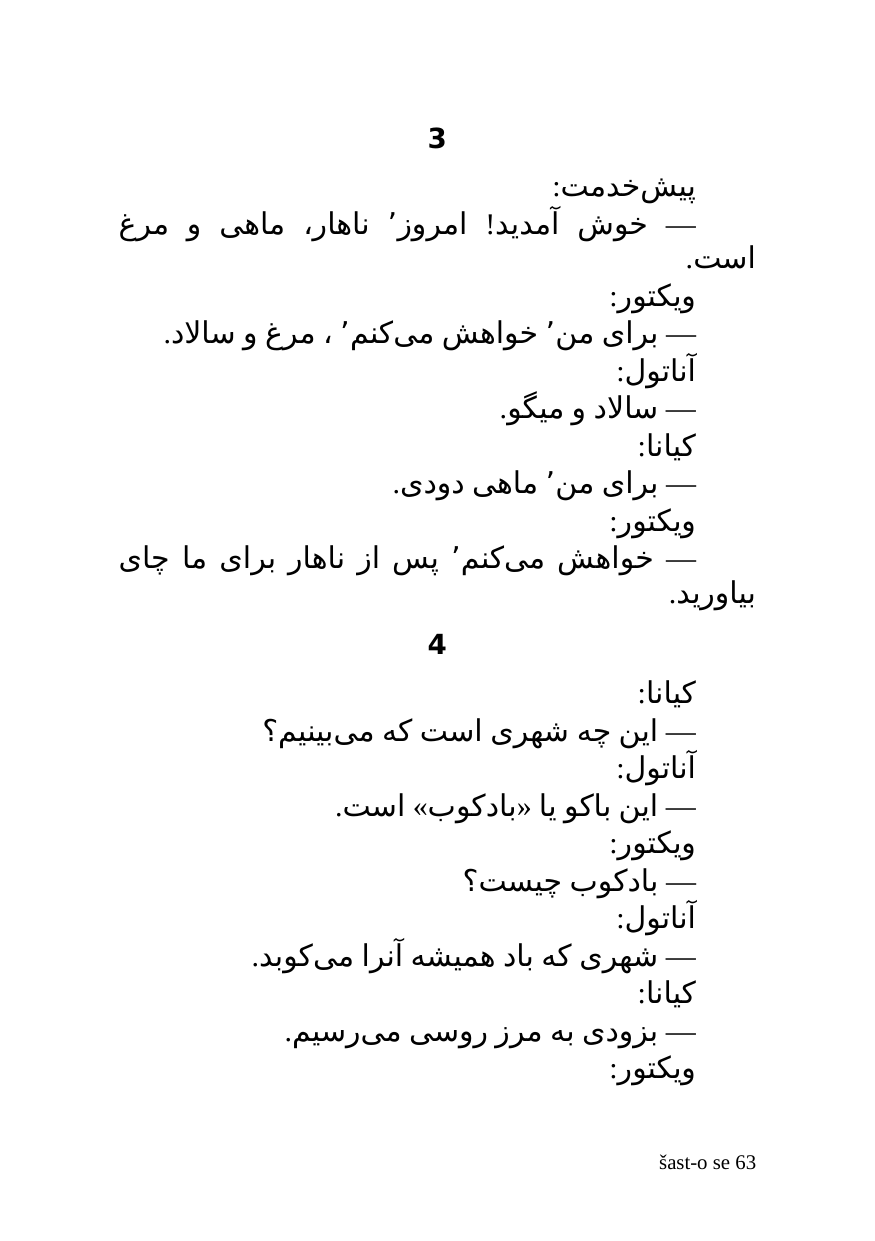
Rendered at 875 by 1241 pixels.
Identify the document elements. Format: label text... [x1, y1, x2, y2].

text ویکتور: [118, 1050, 756, 1085]
text — بادکوب چیست؟ [118, 863, 756, 897]
text — بزودی به مرز روسی می‌رسیم. [118, 1013, 756, 1047]
text — برای من٬ ماهی دودی. [118, 466, 756, 500]
text — خواهش می‌کنم٬ پس از ناهار برای ما چای بیاورید. [118, 541, 756, 610]
text کیانا: [118, 675, 756, 710]
text آناتول: [118, 750, 756, 785]
text کیانا: [118, 975, 756, 1010]
text ویکتور: [118, 278, 756, 313]
text پیش‌خدمت: [118, 169, 756, 203]
text — این چه شهری است که می‌بینیم؟ [118, 713, 756, 747]
text ویکتور: [118, 825, 756, 860]
text — این باکو یا «بادکوب» است. [118, 788, 756, 822]
text — خوش آمدید! امروز٬ ناهار، ماهی و مرغ است. [118, 206, 756, 275]
text کیانا: [118, 428, 756, 463]
text آناتول: [118, 900, 756, 935]
text آناتول: [118, 353, 756, 388]
text šast-o se 63 [118, 1150, 756, 1174]
text ویکتور: [118, 503, 756, 538]
text — سالاد و میگو. [118, 391, 756, 425]
text — شهری که باد همیشه آنرا می‌کوبد. [118, 938, 756, 972]
text — برای من٬ خواهش می‌کنم٬ ، مرغ و سالاد. [118, 316, 756, 350]
